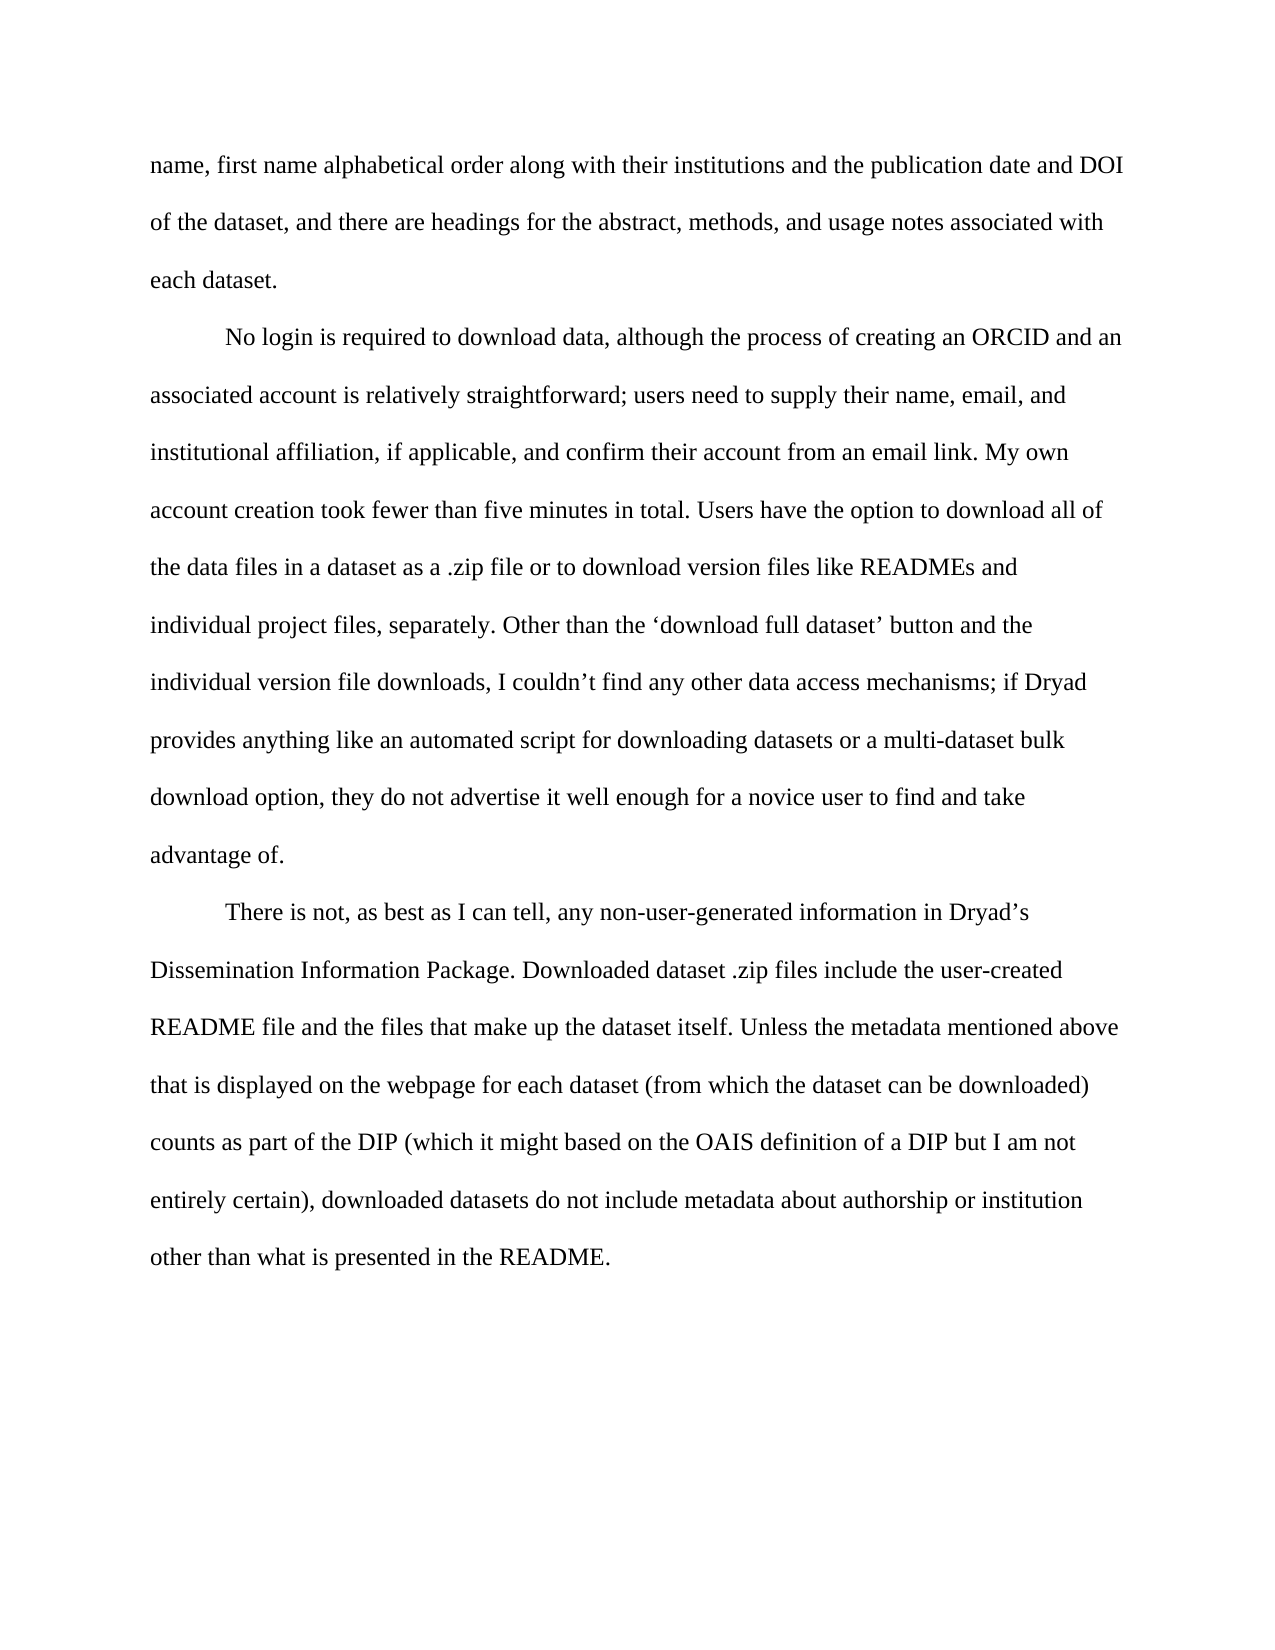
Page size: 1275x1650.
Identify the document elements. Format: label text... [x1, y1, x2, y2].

text There is not, as best as I can tell, any non-user-generated information in Dryad’s Dissemination Information Package. Downloaded dataset .zip files include the user-created README file and the files that make up the dataset itself. Unless the metadata mentioned above that is displayed on the webpage for each dataset (from which the dataset can be downloaded) counts as part of the DIP (which it might based on the OAIS definition of a DIP but I am not entirely certain), downloaded datasets do not include metadata about authorship or institution other than what is presented in the README. [150, 897, 1125, 1271]
text No login is required to download data, although the process of creating an ORCID and an associated account is relatively straightforward; users need to supply their name, email, and institutional affiliation, if applicable, and confirm their account from an email link. My own account creation took fewer than five minutes in total. Users have the option to download all of the data files in a dataset as a .zip file or to download version files like READMEs and individual project files, separately. Other than the ‘download full dataset’ button and the individual version file downloads, I couldn’t find any other data access mechanisms; if Dryad provides anything like an automated script for downloading datasets or a multi-dataset bulk download option, they do not advertise it well enough for a novice user to find and take advantage of. [150, 322, 1125, 869]
text name, first name alphabetical order along with their institutions and the publication date and DOI of the dataset, and there are headings for the abstract, methods, and usage notes associated with each dataset. [150, 150, 1125, 294]
